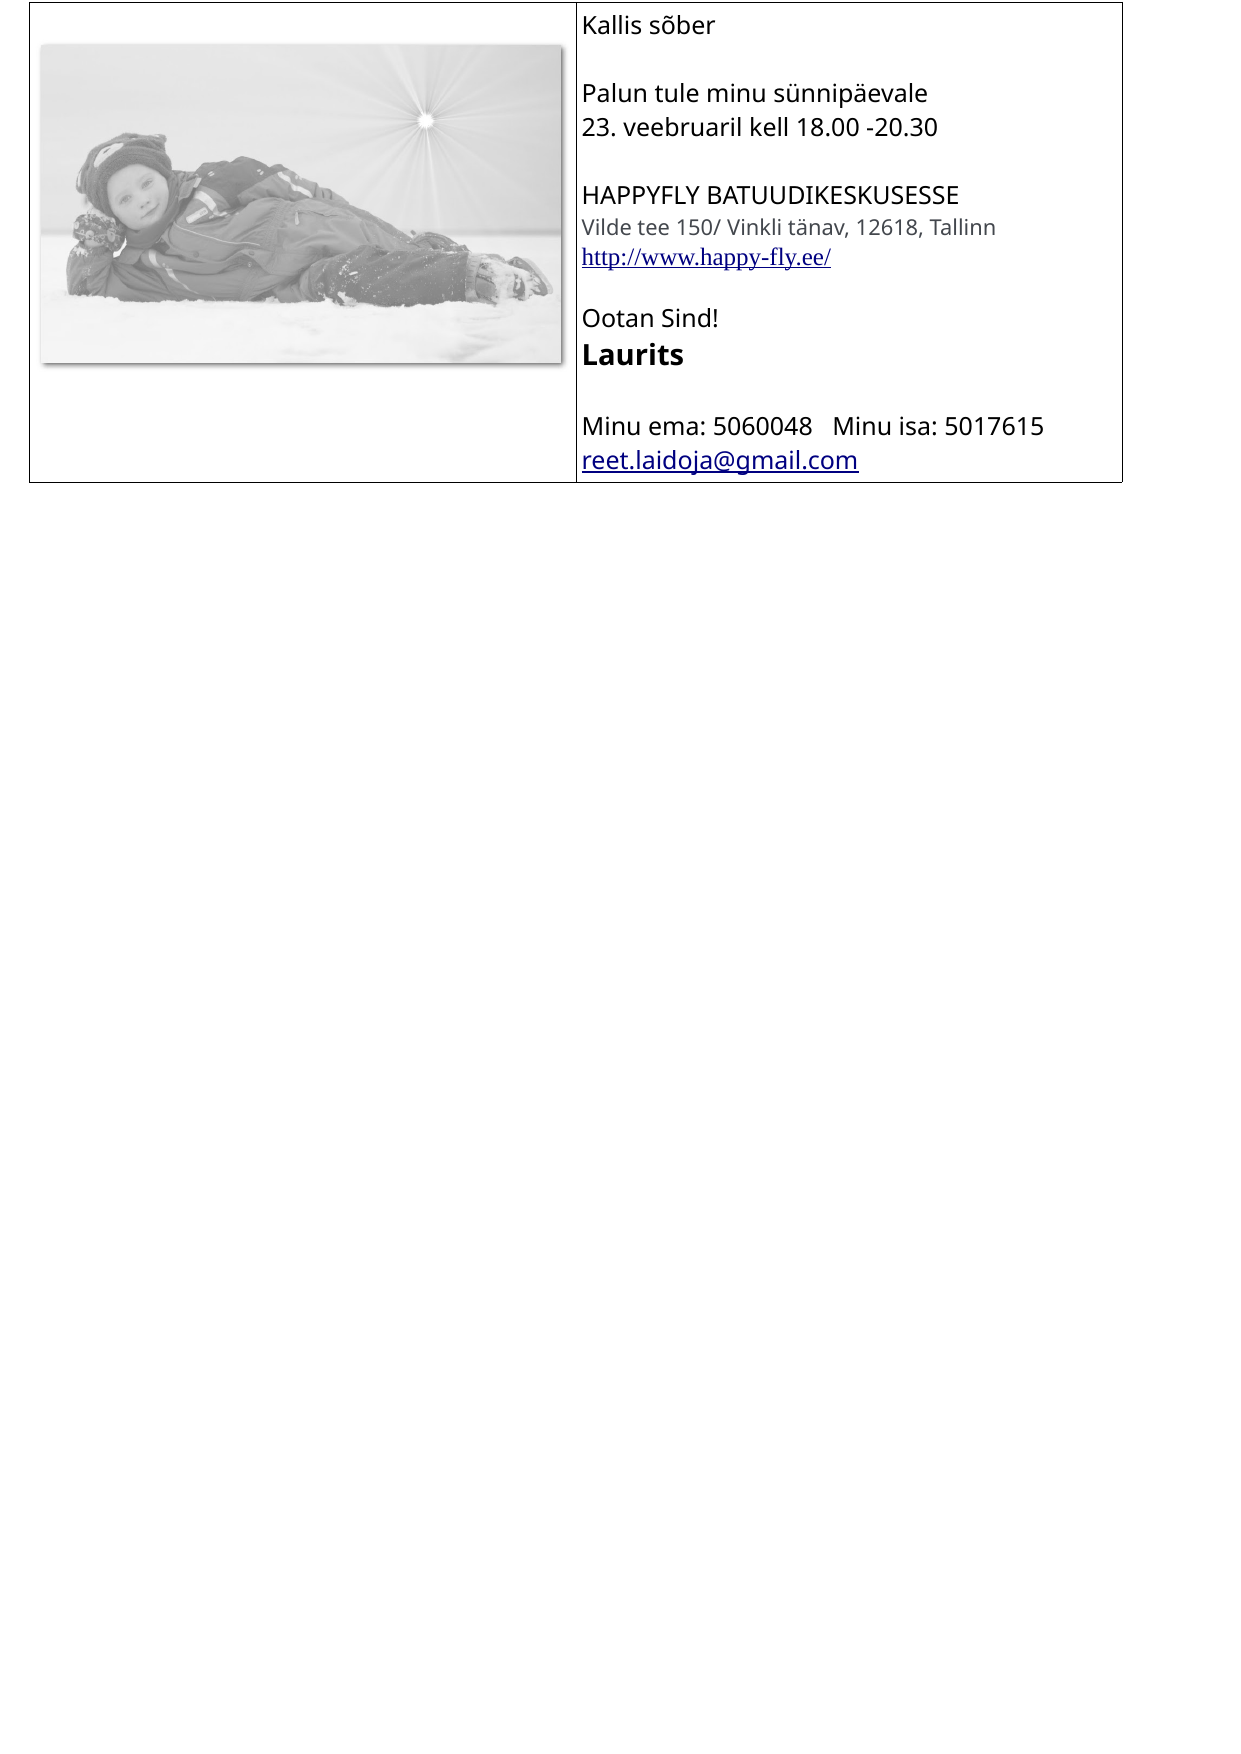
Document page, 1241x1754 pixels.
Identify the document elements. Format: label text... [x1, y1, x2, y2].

table_cell [30, 3, 576, 372]
table_cell [30, 373, 576, 482]
table_cell Kallis sõber Palun tule minu sünnipäevale 23. veebruaril kell 18.00 -20.30 HAPPYFLY BATUUDIKESKUSESSE Vilde tee 150/ Vinkli tänav, 12618, Tallinn http://www.happy-fly.ee/ Ootan Sind! Laurits Minu ema: 5060048 Minu isa: 5017615 reet.laidoja@gmail.com [577, 3, 1122, 482]
picture [35, 39, 570, 373]
